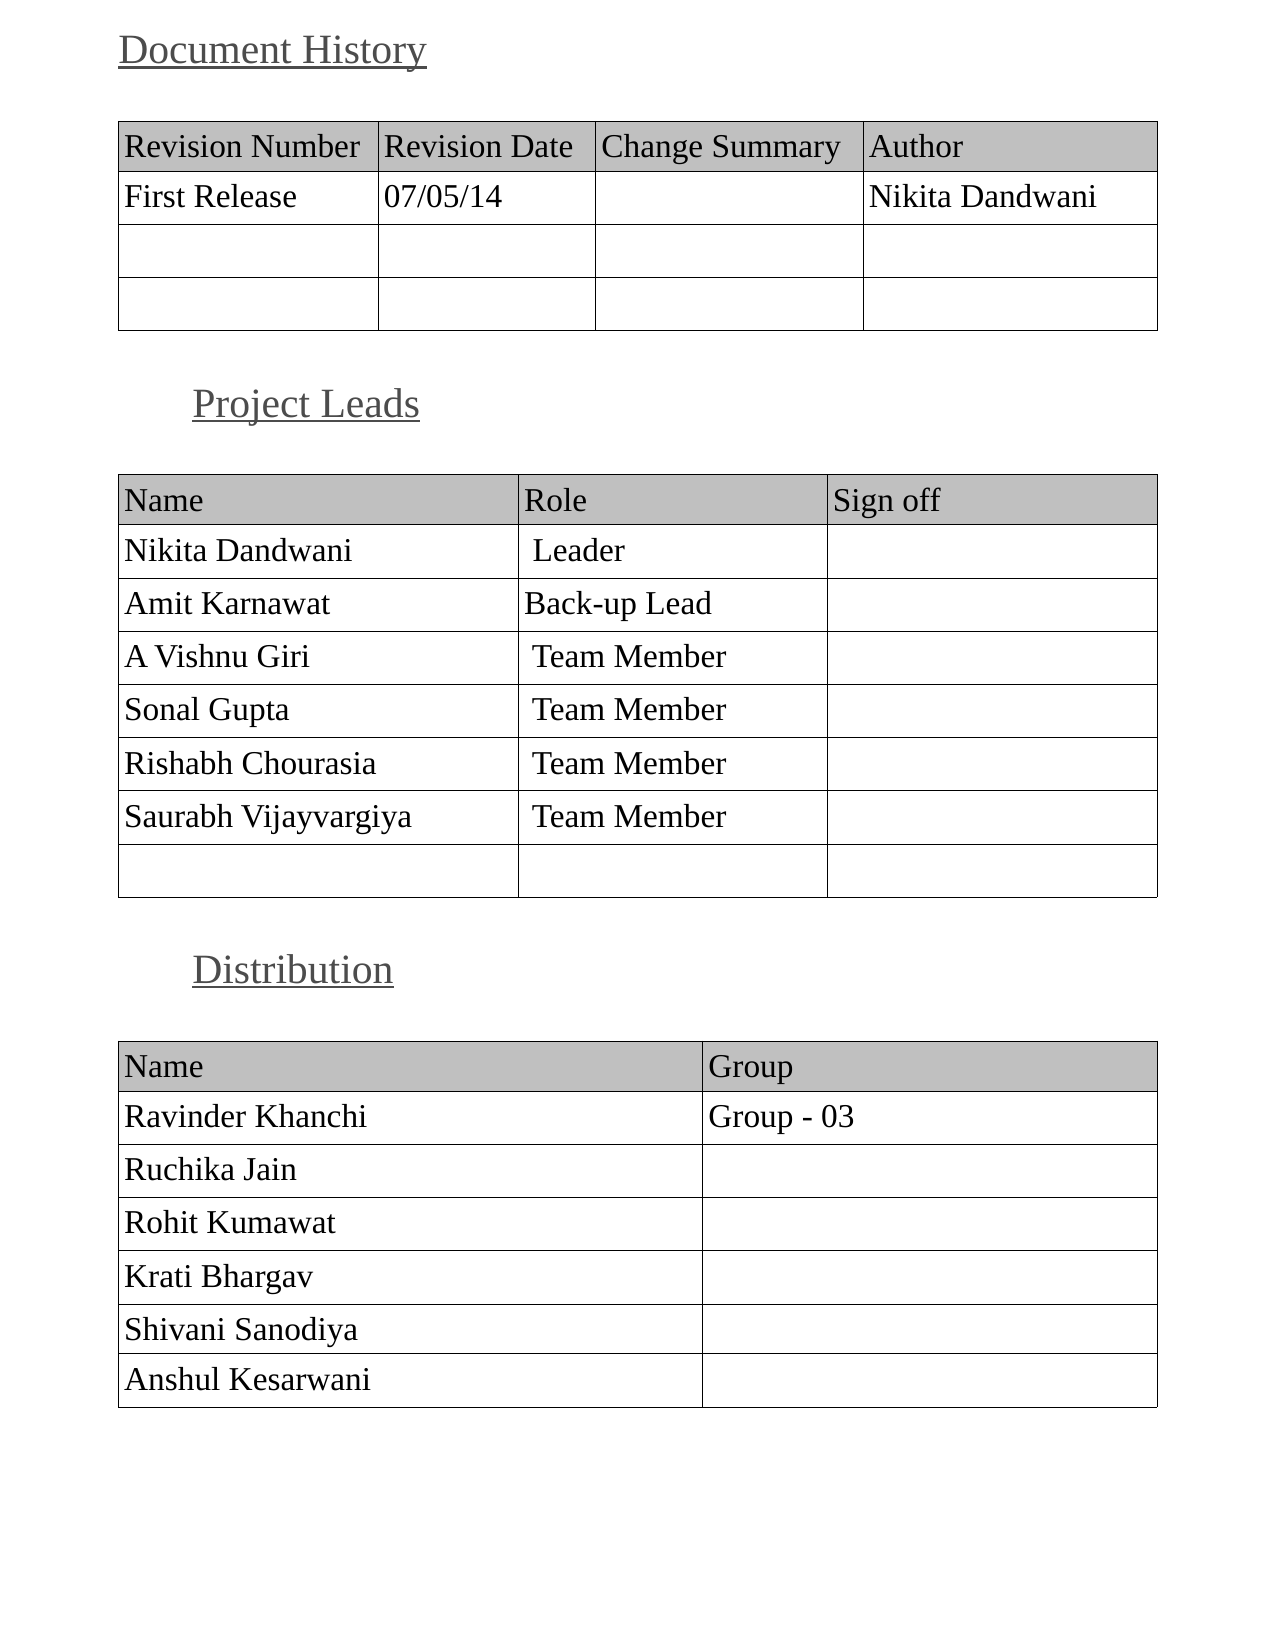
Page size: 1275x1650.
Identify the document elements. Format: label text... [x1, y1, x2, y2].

table_cell [864, 225, 1157, 277]
table_header Revision Number [119, 122, 378, 171]
table_cell Ravinder Khanchi [119, 1092, 702, 1144]
table_cell [703, 1198, 1157, 1250]
table_cell Group - 03 [703, 1092, 1157, 1144]
table_header Role [519, 475, 827, 524]
table_cell Ruchika Jain [119, 1145, 702, 1197]
table_cell Team Member [519, 791, 827, 843]
table_cell Team Member [519, 685, 827, 737]
table_cell Team Member [519, 632, 827, 684]
table_cell [703, 1305, 1157, 1353]
table_cell Team Member [519, 738, 827, 790]
table_cell A Vishnu Giri [119, 632, 518, 684]
table_header Sign off [828, 475, 1157, 524]
table_cell Nikita Dandwani [864, 172, 1157, 224]
table_cell [828, 738, 1157, 790]
table_cell [119, 845, 518, 897]
table_cell [828, 579, 1157, 631]
table_cell Rohit Kumawat [119, 1198, 702, 1250]
table_cell [703, 1354, 1157, 1407]
table_cell Back-up Lead [519, 579, 827, 631]
table_cell [119, 278, 378, 330]
table_header Author [864, 122, 1157, 171]
table_cell [828, 845, 1157, 897]
table_cell Rishabh Chourasia [119, 738, 518, 790]
table_cell [519, 845, 827, 897]
table_cell [379, 225, 595, 277]
table_cell [119, 225, 378, 277]
table_cell Anshul Kesarwani [119, 1354, 702, 1407]
table_cell [828, 791, 1157, 843]
table_cell [596, 225, 863, 277]
table_cell [703, 1145, 1157, 1197]
table_cell [596, 278, 863, 330]
table_header Change Summary [596, 122, 863, 171]
table_cell Shivani Sanodiya [119, 1305, 702, 1353]
table_cell Sonal Gupta [119, 685, 518, 737]
table_cell Saurabh Vijayvargiya [119, 791, 518, 843]
table_cell 07/05/14 [379, 172, 595, 224]
table_cell Leader [519, 525, 827, 577]
table_cell First Release [119, 172, 378, 224]
table_header Name [119, 475, 518, 524]
table_header Revision Date [379, 122, 595, 171]
table_cell [864, 278, 1157, 330]
table_cell Krati Bhargav [119, 1251, 702, 1303]
table_cell Nikita Dandwani [119, 525, 518, 577]
table_cell [596, 172, 863, 224]
table_cell [828, 525, 1157, 577]
table_cell Amit Karnawat [119, 579, 518, 631]
table_header Group [703, 1042, 1157, 1091]
table_cell [379, 278, 595, 330]
table_cell [828, 632, 1157, 684]
table_header Name [119, 1042, 702, 1091]
table_cell [828, 685, 1157, 737]
text Document History [118, 25, 1157, 73]
table_cell [703, 1251, 1157, 1303]
text Project Leads [118, 378, 1157, 426]
text Distribution [118, 945, 1157, 993]
